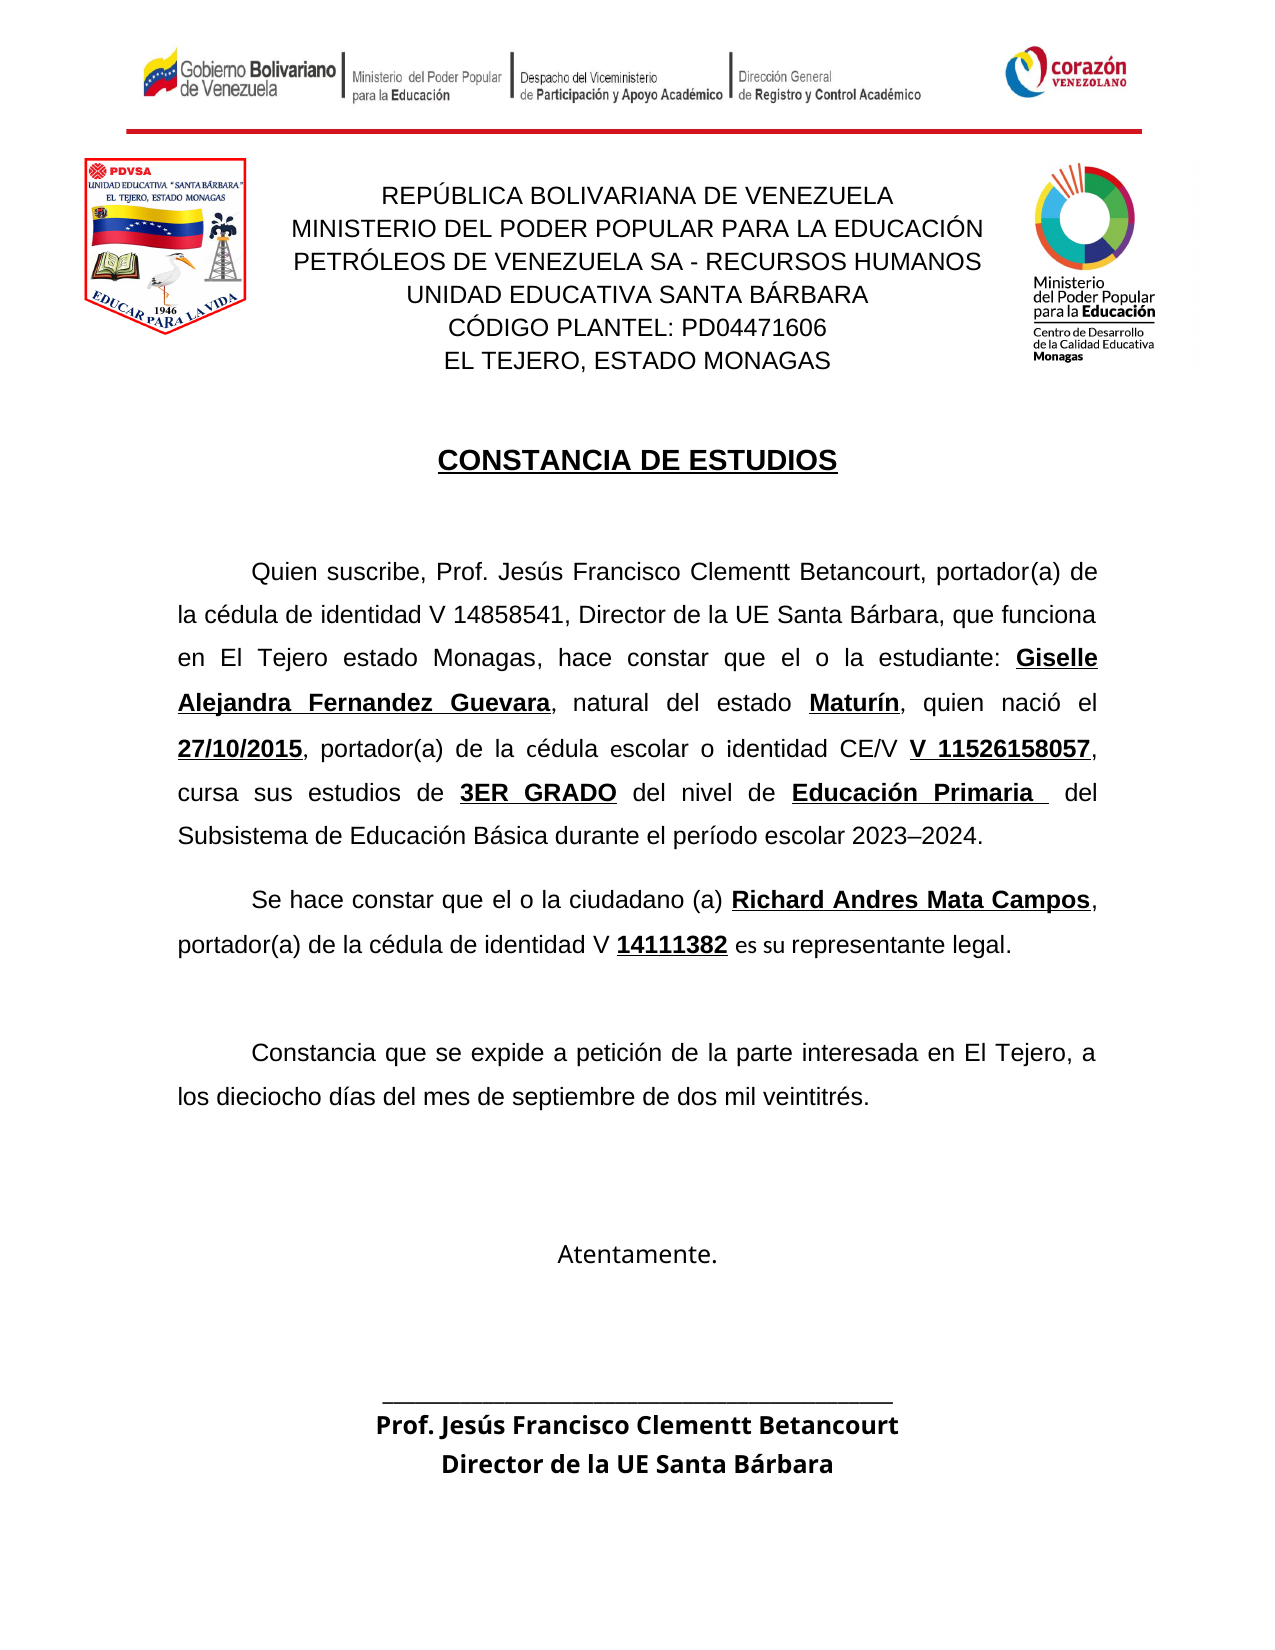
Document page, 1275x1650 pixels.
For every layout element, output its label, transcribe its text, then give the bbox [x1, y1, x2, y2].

text Constancia que se expide a petición de la parte interesada en El Tejero, a los dieciocho días del mes de septiembre de dos mil veintitrés. [177, 1038, 1098, 1110]
subtitle REPÚBLICA BOLIVARIANA DE VENEZUELA [252, 181, 978, 209]
text EL TEJERO, ESTADO MONAGAS [177, 346, 978, 374]
text CÓDIGO PLANTEL: PD04471606 [177, 313, 978, 341]
picture [978, 153, 1200, 377]
text UNIDAD EDUCATIVA SANTA BÁRBARA [252, 280, 978, 308]
subtitle MINISTERIO DEL PODER POPULAR PARA LA EDUCACIÓN [252, 214, 978, 242]
picture [126, 11, 1142, 134]
text Prof. Jesús Francisco Clementt Betancourt [177, 1407, 1098, 1441]
picture [79, 158, 252, 335]
text Quien suscribe, Prof. Jesús Francisco Clementt Betancourt, portador(a) de la cédula de identidad V 14858541, Director de la UE Santa Bárbara, que funciona en El Tejero estado Monagas, hace constar que el o la estudiante: Giselle Alejandra Fernandez Guevara, natural del estado Maturín, quien nació el 27/10/2015, portador(a) de la cédula escolar o identidad CE/V V 11526158057, cursa sus estudios de 3ER GRADO del nivel de Educación Primaria del Subsistema de Educación Básica durante el período escolar 2023–2024. [177, 557, 1098, 849]
text Atentamente. [177, 1237, 1098, 1271]
subtitle CONSTANCIA DE ESTUDIOS [177, 443, 1098, 476]
subtitle PETRÓLEOS DE VENEZUELA SA - RECURSOS HUMANOS [252, 247, 978, 275]
text Se hace constar que el o la ciudadano (a) Richard Andres Mata Campos, portador(a) de la cédula de identidad V 14111382 es su representante legal. [177, 885, 1098, 959]
text Director de la UE Santa Bárbara [177, 1447, 1098, 1481]
text ______________________________________________ [177, 1373, 1098, 1407]
